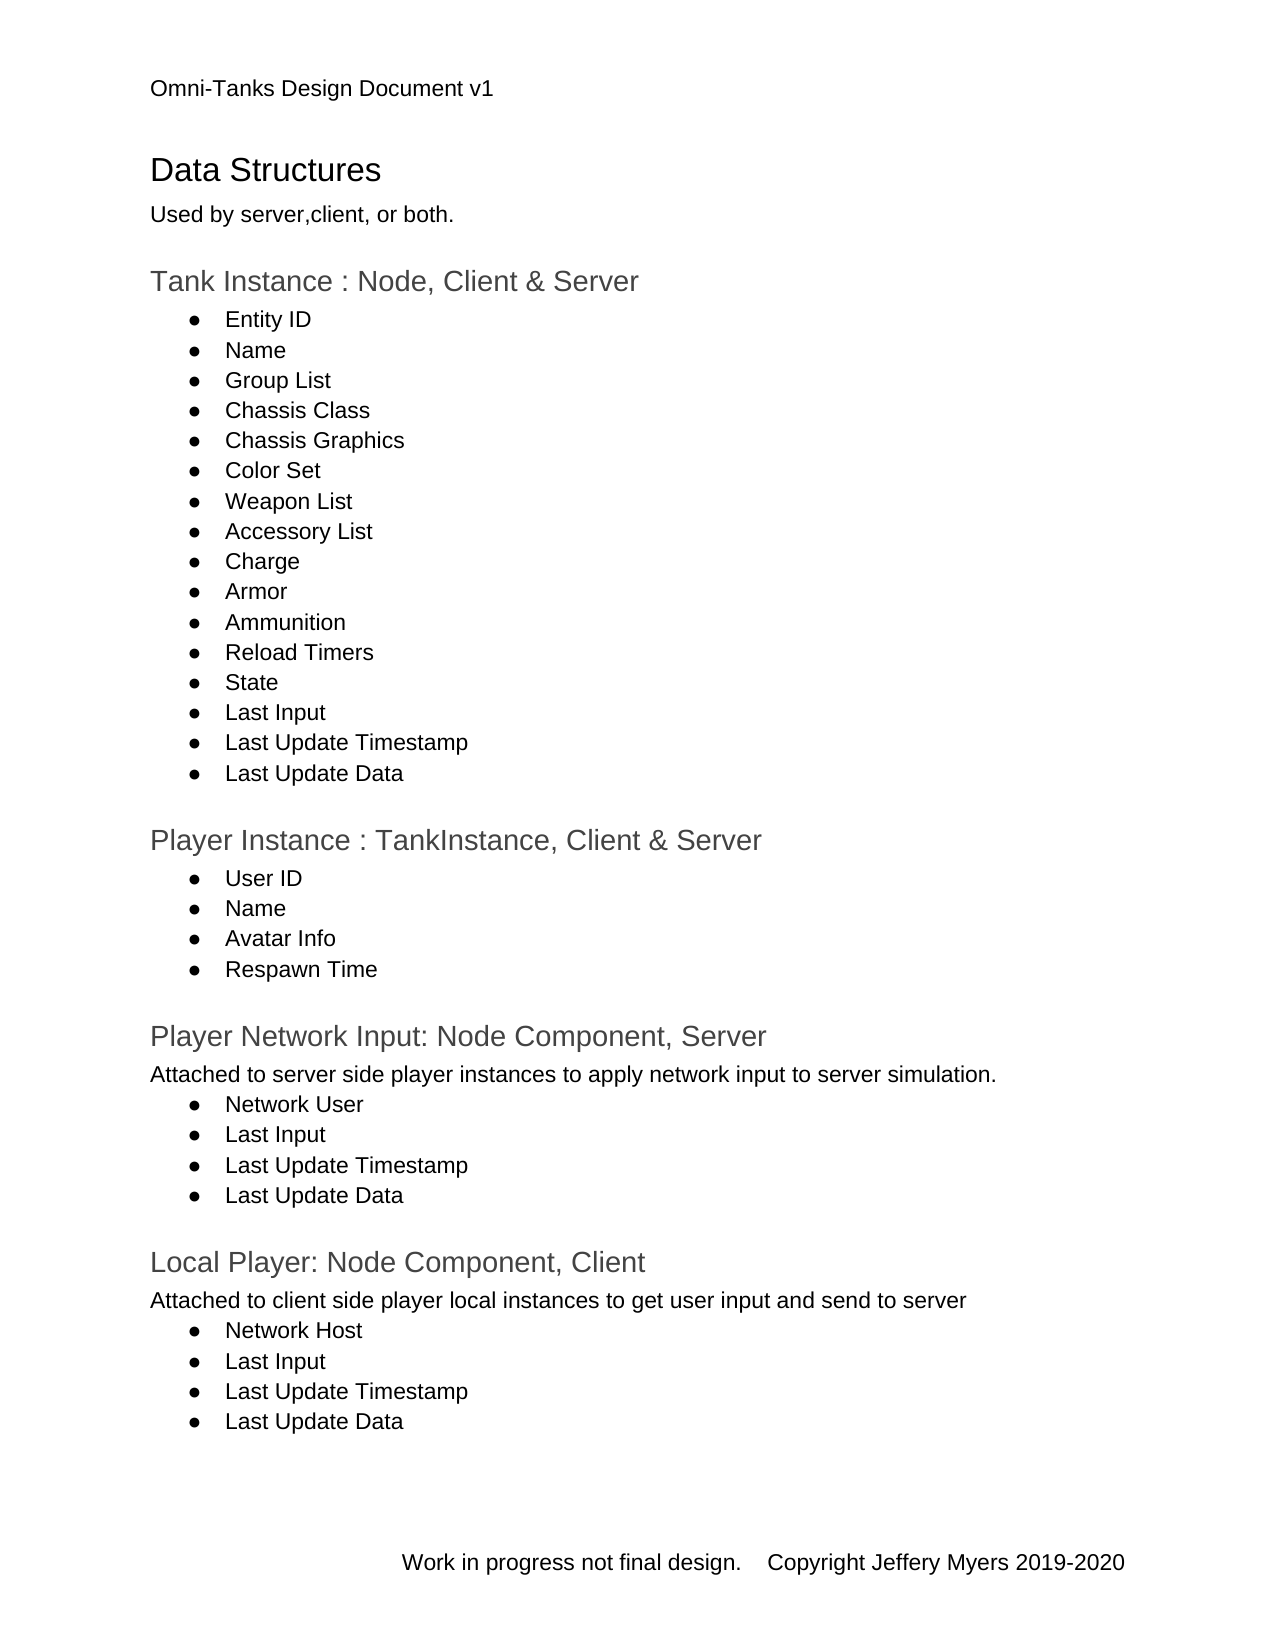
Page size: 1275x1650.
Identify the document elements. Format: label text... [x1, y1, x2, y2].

list Respawn Time [187, 956, 1125, 982]
list Last Update Data [187, 1182, 1125, 1208]
list Weapon List [187, 488, 1125, 514]
list Group List [187, 367, 1125, 393]
subtitle Player Network Input: Node Component, Server [150, 1019, 1125, 1053]
list Name [187, 337, 1125, 363]
list Network Host [187, 1317, 1125, 1344]
list Avatar Info [187, 925, 1125, 952]
list Last Input [187, 1121, 1125, 1148]
list Last Update Timestamp [187, 729, 1125, 756]
list Last Update Timestamp [187, 1152, 1125, 1178]
text Attached to client side player local instances to get user input and send to server [150, 1287, 1125, 1313]
list Network User [187, 1091, 1125, 1117]
list Chassis Class [187, 397, 1125, 423]
list State [187, 669, 1125, 695]
subtitle Tank Instance : Node, Client & Server [150, 264, 1125, 298]
list Color Set [187, 457, 1125, 484]
list Last Update Timestamp [187, 1378, 1125, 1404]
list Accessory List [187, 518, 1125, 544]
subtitle Local Player: Node Component, Client [150, 1245, 1125, 1279]
text Attached to server side player instances to apply network input to server simulation. [150, 1061, 1125, 1087]
list Reload Timers [187, 639, 1125, 665]
subtitle Player Instance : TankInstance, Client & Server [150, 823, 1125, 857]
list Last Input [187, 699, 1125, 725]
subtitle Data Structures [150, 150, 1125, 188]
list Charge [187, 548, 1125, 574]
list Name [187, 895, 1125, 921]
list Last Input [187, 1348, 1125, 1374]
list Last Update Data [187, 759, 1125, 786]
list Ammunition [187, 608, 1125, 635]
list Armor [187, 578, 1125, 604]
list Entity ID [187, 306, 1125, 333]
text Used by server,client, or both. [150, 201, 1125, 227]
list Chassis Graphics [187, 427, 1125, 453]
list Last Update Data [187, 1408, 1125, 1434]
list User ID [187, 865, 1125, 891]
